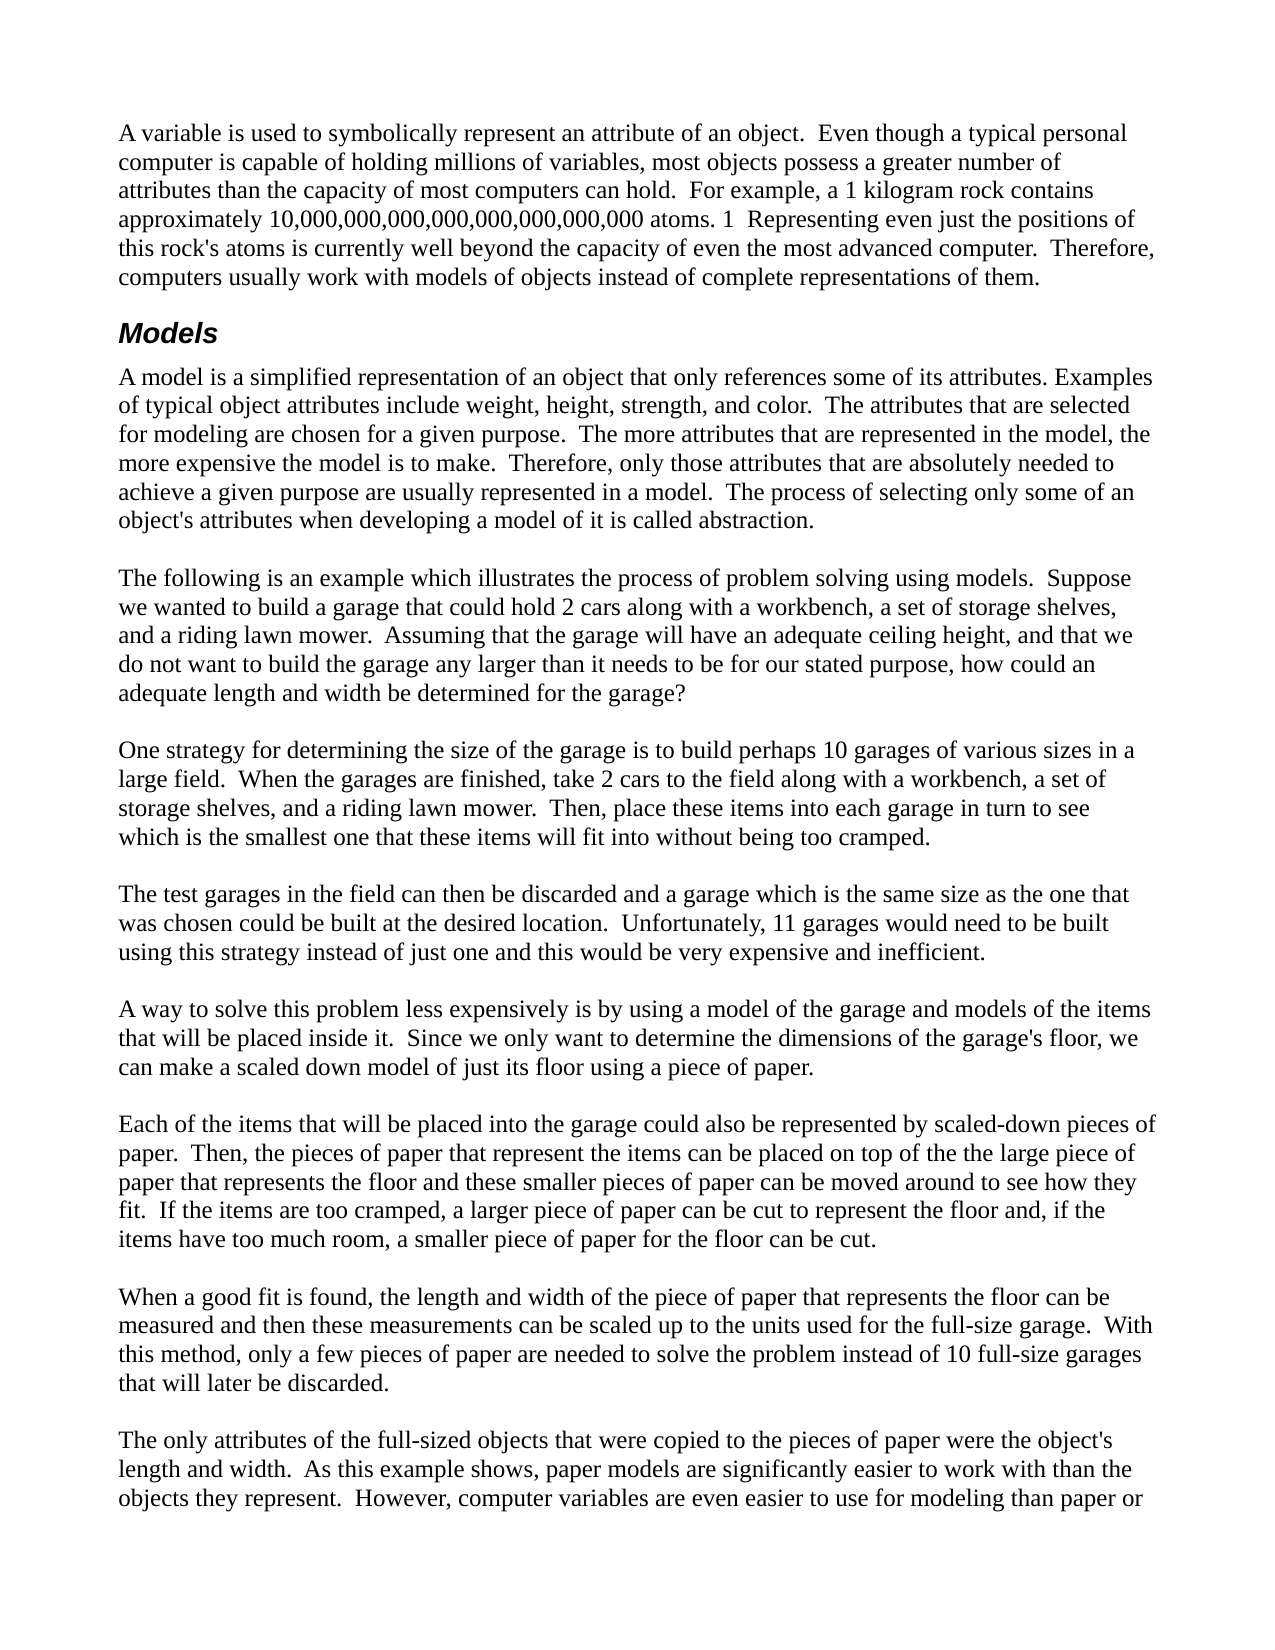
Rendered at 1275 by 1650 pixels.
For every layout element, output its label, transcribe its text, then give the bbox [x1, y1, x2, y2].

text When a good fit is found, the length and width of the piece of paper that represents the floor can be measured and then these measurements can be scaled up to the units used for the full-size garage. With this method, only a few pieces of paper are needed to solve the problem instead of 10 full-size garages that will later be discarded. [118, 1282, 1157, 1397]
text One strategy for determining the size of the garage is to build perhaps 10 garages of various sizes in a large field. When the garages are finished, take 2 cars to the field along with a workbench, a set of storage shelves, and a riding lawn mower. Then, place these items into each garage in turn to see which is the smallest one that these items will fit into without being too cramped. [118, 735, 1157, 850]
subtitle Models [118, 316, 1157, 349]
text A variable is used to symbolically represent an attribute of an object. Even though a typical personal computer is capable of holding millions of variables, most objects possess a greater number of attributes than the capacity of most computers can hold. For example, a 1 kilogram rock contains approximately 10,000,000,000,000,000,000,000,000 atoms. 1 Representing even just the positions of this rock's atoms is currently well beyond the capacity of even the most advanced computer. Therefore, computers usually work with models of objects instead of complete representations of them. [118, 118, 1157, 291]
text The following is an example which illustrates the process of problem solving using models. Suppose we wanted to build a garage that could hold 2 cars along with a workbench, a set of storage shelves, and a riding lawn mower. Assuming that the garage will have an adequate ceiling height, and that we do not want to build the garage any larger than it needs to be for our stated purpose, how could an adequate length and width be determined for the garage? [118, 563, 1157, 707]
text A model is a simplified representation of an object that only references some of its attributes. Examples of typical object attributes include weight, height, strength, and color. The attributes that are selected for modeling are chosen for a given purpose. The more attributes that are represented in the model, the more expensive the model is to make. Therefore, only those attributes that are absolutely needed to achieve a given purpose are usually represented in a model. The process of selecting only some of an object's attributes when developing a model of it is called abstraction. [118, 362, 1157, 534]
text The only attributes of the full-sized objects that were copied to the pieces of paper were the object's length and width. As this example shows, paper models are significantly easier to work with than the objects they represent. However, computer variables are even easier to use for modeling than paper or [118, 1425, 1157, 1512]
text Each of the items that will be placed into the garage could also be represented by scaled-down pieces of paper. Then, the pieces of paper that represent the items can be placed on top of the the large piece of paper that represents the floor and these smaller pieces of paper can be moved around to see how they fit. If the items are too cramped, a larger piece of paper can be cut to represent the floor and, if the items have too much room, a smaller piece of paper for the floor can be cut. [118, 1109, 1157, 1253]
text A way to solve this problem less expensively is by using a model of the garage and models of the items that will be placed inside it. Since we only want to determine the dimensions of the garage's floor, we can make a scaled down model of just its floor using a piece of paper. [118, 994, 1157, 1080]
text The test garages in the field can then be discarded and a garage which is the same size as the one that was chosen could be built at the desired location. Unfortunately, 11 garages would need to be built using this strategy instead of just one and this would be very expensive and inefficient. [118, 879, 1157, 965]
